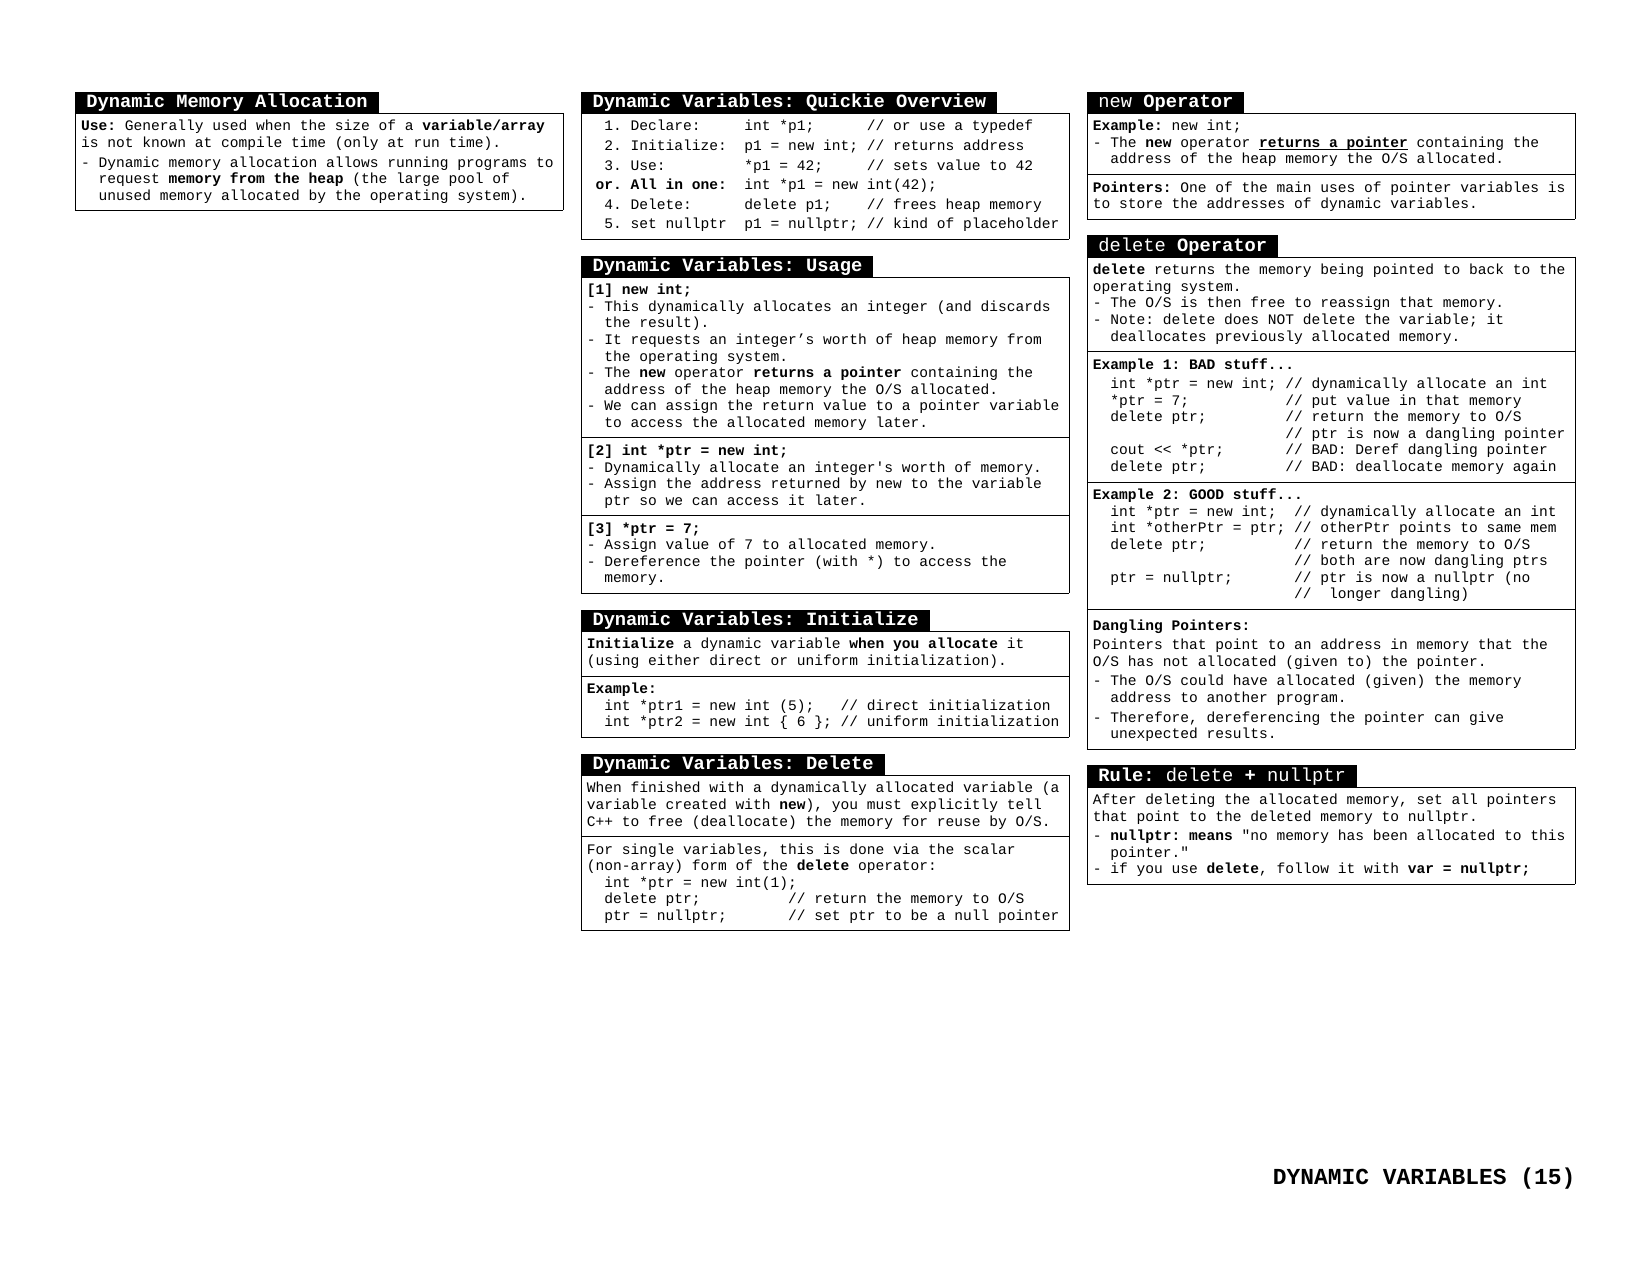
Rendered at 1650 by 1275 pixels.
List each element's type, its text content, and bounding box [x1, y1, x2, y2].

table_cell Example 2: GOOD stuff... int *ptr = new int; // dynamically allocate an int int *otherPtr = ptr; // otherPtr points to same mem delete ptr; // return the memory to O/S // both are now dangling ptrs ptr = nullptr; // ptr is now a nullptr (no // longer dangling) [1088, 483, 1575, 609]
table_header Initialize a dynamic variable when you allocate it (using either direct or uniform initialization). [582, 632, 1069, 676]
table_cell [3] *ptr = 7; - Assign value of 7 to allocated memory. - Dereference the pointer (with *) to access the memory. [582, 516, 1069, 593]
table_header When finished with a dynamically allocated variable (a variable created with new), you must explicitly tell C++ to free (deallocate) the memory for reuse by O/S. [582, 776, 1069, 836]
text Rule: delete + nullptr [1087, 765, 1575, 787]
table_cell Example: int *ptr1 = new int (5); // direct initialization int *ptr2 = new int { 6 }; // uniform initialization [582, 677, 1069, 737]
table_header After deleting the allocated memory, set all pointers that point to the deleted memory to nullptr. - nullptr: means "no memory has been allocated to this pointer." - if you use delete, follow it with var = nullptr; [1088, 788, 1575, 884]
text Dynamic Variables: Initialize [581, 610, 1069, 631]
table_cell [2] int *ptr = new int; - Dynamically allocate an integer's worth of memory. - Assign the address returned by new to the variable ptr so we can access it later. [582, 438, 1069, 515]
text Dynamic Variables: Delete [581, 753, 1069, 775]
text DYNAMIC VARIABLES (15) [1087, 1166, 1575, 1192]
table_cell For single variables, this is done via the scalar (non-array) form of the delete operator: int *ptr = new int(1); delete ptr; // return the memory to O/S ptr = nullptr; // set ptr to be a null pointer [582, 837, 1069, 930]
text Dynamic Variables: Usage [581, 256, 1069, 277]
table_cell Pointers: One of the main uses of pointer variables is to store the addresses of dynamic variables. [1088, 175, 1575, 219]
text delete Operator [1087, 235, 1575, 257]
table_header [1] new int; - This dynamically allocates an integer (and discards the result). - It requests an integer’s worth of heap memory from the operating system. - The new operator returns a pointer containing the address of the heap memory the O/S allocated. - We can assign the return value to a pointer variable to access the allocated memory later. [582, 278, 1069, 437]
table_header delete returns the memory being pointed to back to the operating system. - The O/S is then free to reassign that memory. - Note: delete does NOT delete the variable; it deallocates previously allocated memory. [1088, 258, 1575, 351]
table_header 1. Declare: int *p1; // or use a typedef 2. Initialize: p1 = new int; // returns address 3. Use: *p1 = 42; // sets value to 42 or. All in one: int *p1 = new int(42); 4. Delete: delete p1; // frees heap memory 5. set nullptr p1 = nullptr; // kind of placeholder [582, 114, 1069, 239]
table_cell Example 1: BAD stuff... int *ptr = new int; // dynamically allocate an int *ptr = 7; // put value in that memory delete ptr; // return the memory to O/S // ptr is now a dangling pointer cout << *ptr; // BAD: Deref dangling pointer delete ptr; // BAD: deallocate memory again [1088, 352, 1575, 482]
table_header Use: Generally used when the size of a variable/array is not known at compile time (only at run time). - Dynamic memory allocation allows running programs to request memory from the heap (the large pool of unused memory allocated by the operating system). [76, 114, 563, 210]
table_cell Dangling Pointers: Pointers that point to an address in memory that the O/S has not allocated (given to) the pointer. - The O/S could have allocated (given) the memory address to another program. - Therefore, dereferencing the pointer can give unexpected results. [1088, 610, 1575, 749]
table_header Example: new int; - The new operator returns a pointer containing the address of the heap memory the O/S allocated. [1088, 114, 1575, 174]
text Dynamic Memory Allocation [75, 92, 563, 113]
text new Operator [1087, 92, 1575, 113]
text Dynamic Variables: Quickie Overview [581, 92, 1069, 113]
